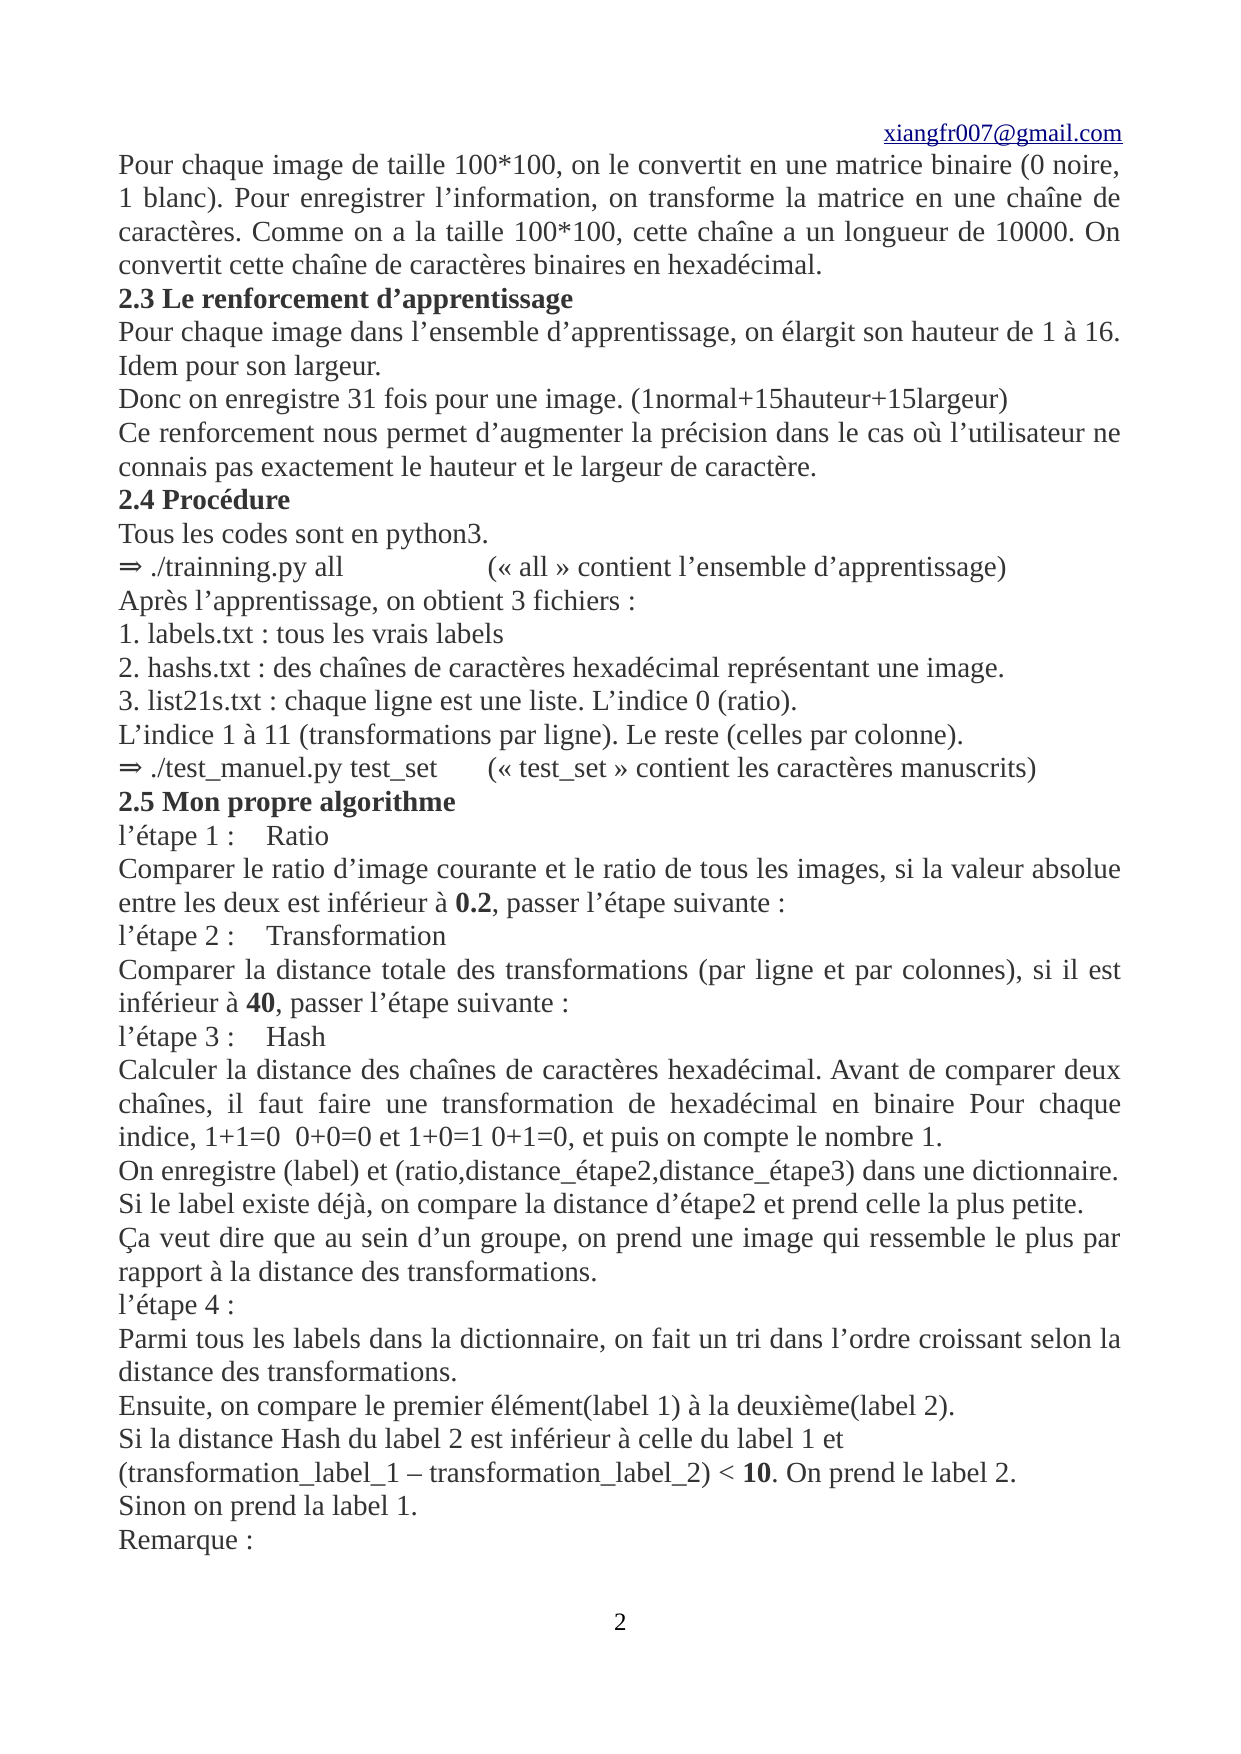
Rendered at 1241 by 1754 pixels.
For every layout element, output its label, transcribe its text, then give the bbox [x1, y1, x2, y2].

text (transformation_label_1 – transformation_label_2) < 10. On prend le label 2. [118, 1455, 1122, 1488]
text Ensuite, on compare le premier élément(label 1) à la deuxième(label 2). [118, 1388, 1122, 1421]
text Parmi tous les labels dans la dictionnaire, on fait un tri dans l’ordre croissant selon la distance des transformations. [118, 1321, 1122, 1388]
text 2.3 Le renforcement d’apprentissage [118, 281, 1122, 314]
text 2. hashs.txt : des chaînes de caractères hexadécimal représentant une image. [118, 650, 1122, 683]
text Ce renforcement nous permet d’augmenter la précision dans le cas où l’utilisateur ne connais pas exactement le hauteur et le largeur de caractère. [118, 415, 1122, 482]
text Si la distance Hash du label 2 est inférieur à celle du label 1 et [118, 1421, 1122, 1455]
text ⇒ ./trainning.py all (« all » contient l’ensemble d’apprentissage) [118, 549, 1122, 583]
text 2.4 Procédure [118, 482, 1122, 516]
text Tous les codes sont en python3. [118, 516, 1122, 549]
text 3. list21s.txt : chaque ligne est une liste. L’indice 0 (ratio). [118, 683, 1122, 717]
text Comparer le ratio d’image courante et le ratio de tous les images, si la valeur absolue entre les deux est inférieur à 0.2, passer l’étape suivante : [118, 851, 1122, 918]
text Après l’apprentissage, on obtient 3 fichiers : [118, 583, 1122, 616]
text ⇒ ./test_manuel.py test_set (« test_set » contient les caractères manuscrits) [118, 751, 1122, 784]
text 1. labels.txt : tous les vrais labels [118, 616, 1122, 650]
text Donc on enregistre 31 fois pour une image. (1normal+15hauteur+15largeur) [118, 382, 1122, 415]
text Remarque : [118, 1522, 1122, 1556]
text Ça veut dire que au sein d’un groupe, on prend une image qui ressemble le plus par rapport à la distance des transformations. [118, 1220, 1122, 1287]
text l’étape 1 : Ratio [118, 818, 1122, 851]
text L’indice 1 à 11 (transformations par ligne). Le reste (celles par colonne). [118, 717, 1122, 751]
text Pour chaque image dans l’ensemble d’apprentissage, on élargit son hauteur de 1 à 16. Idem pour son largeur. [118, 314, 1122, 382]
text 2.5 Mon propre algorithme [118, 784, 1122, 818]
text l’étape 4 : [118, 1287, 1122, 1321]
text l’étape 2 : Transformation [118, 918, 1122, 952]
text Comparer la distance totale des transformations (par ligne et par colonnes), si il est inférieur à 40, passer l’étape suivante : [118, 952, 1122, 1019]
text Si le label existe déjà, on compare la distance d’étape2 et prend celle la plus petite. [118, 1187, 1122, 1220]
text Pour chaque image de taille 100*100, on le convertit en une matrice binaire (0 noire, 1 blanc). Pour enregistrer l’information, on transforme la matrice en une chaîne de caractères. Comme on a la taille 100*100, cette chaîne a un longueur de 10000. On convertit cette chaîne de caractères binaires en hexadécimal. [118, 147, 1122, 281]
text Sinon on prend la label 1. [118, 1488, 1122, 1522]
text On enregistre (label) et (ratio,distance_étape2,distance_étape3) dans une dictionnaire. [118, 1153, 1122, 1187]
text l’étape 3 : Hash [118, 1019, 1122, 1052]
text Calculer la distance des chaînes de caractères hexadécimal. Avant de comparer deux chaînes, il faut faire une transformation de hexadécimal en binaire Pour chaque indice, 1+1=0 0+0=0 et 1+0=1 0+1=0, et puis on compte le nombre 1. [118, 1052, 1122, 1153]
